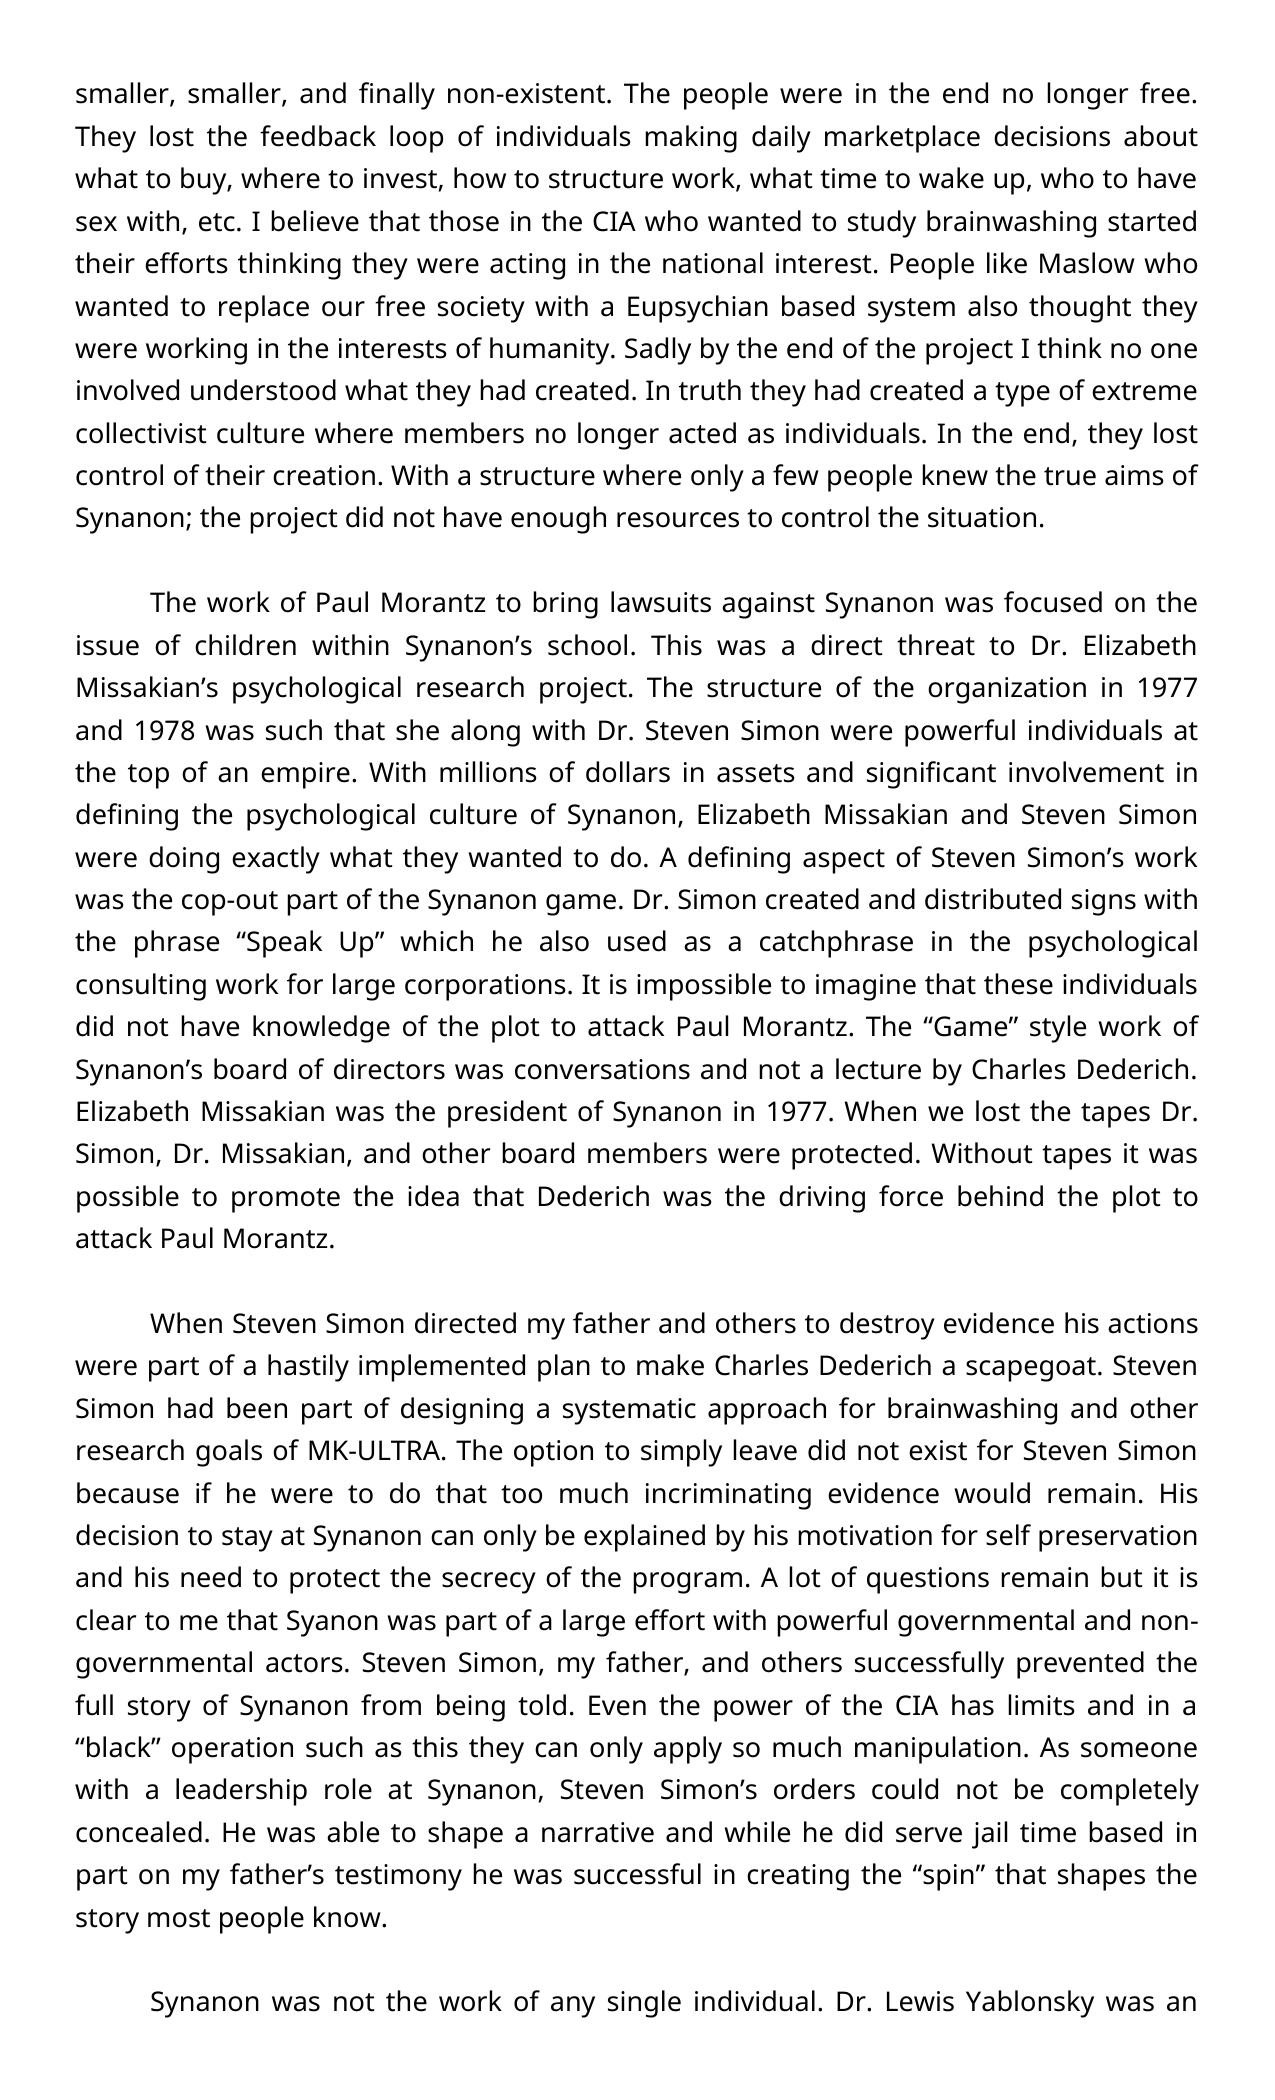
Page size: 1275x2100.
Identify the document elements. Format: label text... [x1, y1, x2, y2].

text When Steven Simon directed my father and others to destroy evidence his actions were part of a hastily implemented plan to make Charles Dederich a scapegoat. Steven Simon had been part of designing a systematic approach for brainwashing and other research goals of MK-ULTRA. The option to simply leave did not exist for Steven Simon because if he were to do that too much incriminating evidence would remain. His decision to stay at Synanon can only be explained by his motivation for self preservation and his need to protect the secrecy of the program. A lot of questions remain but it is clear to me that Syanon was part of a large effort with powerful governmental and non-governmental actors. Steven Simon, my father, and others successfully prevented the full story of Synanon from being told. Even the power of the CIA has limits and in a “black” operation such as this they can only apply so much manipulation. As someone with a leadership role at Synanon, Steven Simon’s orders could not be completely concealed. He was able to shape a narrative and while he did serve jail time based in part on my father’s testimony he was successful in creating the “spin” that shapes the story most people know. [75, 1304, 1200, 1935]
text smaller, smaller, and finally non-existent. The people were in the end no longer free. They lost the feedback loop of individuals making daily marketplace decisions about what to buy, where to invest, how to structure work, what time to wake up, who to have sex with, etc. I believe that those in the CIA who wanted to study brainwashing started their efforts thinking they were acting in the national interest. People like Maslow who wanted to replace our free society with a Eupsychian based system also thought they were working in the interests of humanity. Sadly by the end of the project I think no one involved understood what they had created. In truth they had created a type of extreme collectivist culture where members no longer acted as individuals. In the end, they lost control of their creation. With a structure where only a few people knew the true aims of Synanon; the project did not have enough resources to control the situation. [75, 75, 1200, 536]
text Synanon was not the work of any single individual. Dr. Lewis Yablonsky was an [75, 1983, 1200, 2020]
text The work of Paul Morantz to bring lawsuits against Synanon was focused on the issue of children within Synanon’s school. This was a direct threat to Dr. Elizabeth Missakian’s psychological research project. The structure of the organization in 1977 and 1978 was such that she along with Dr. Steven Simon were powerful individuals at the top of an empire. With millions of dollars in assets and significant involvement in defining the psychological culture of Synanon, Elizabeth Missakian and Steven Simon were doing exactly what they wanted to do. A defining aspect of Steven Simon’s work was the cop-out part of the Synanon game. Dr. Simon created and distributed signs with the phrase “Speak Up” which he also used as a catchphrase in the psychological consulting work for large corporations. It is impossible to imagine that these individuals did not have knowledge of the plot to attack Paul Morantz. The “Game” style work of Synanon’s board of directors was conversations and not a lecture by Charles Dederich. Elizabeth Missakian was the president of Synanon in 1977. When we lost the tapes Dr. Simon, Dr. Missakian, and other board members were protected. Without tapes it was possible to promote the idea that Dederich was the driving force behind the plot to attack Paul Morantz. [75, 584, 1200, 1257]
